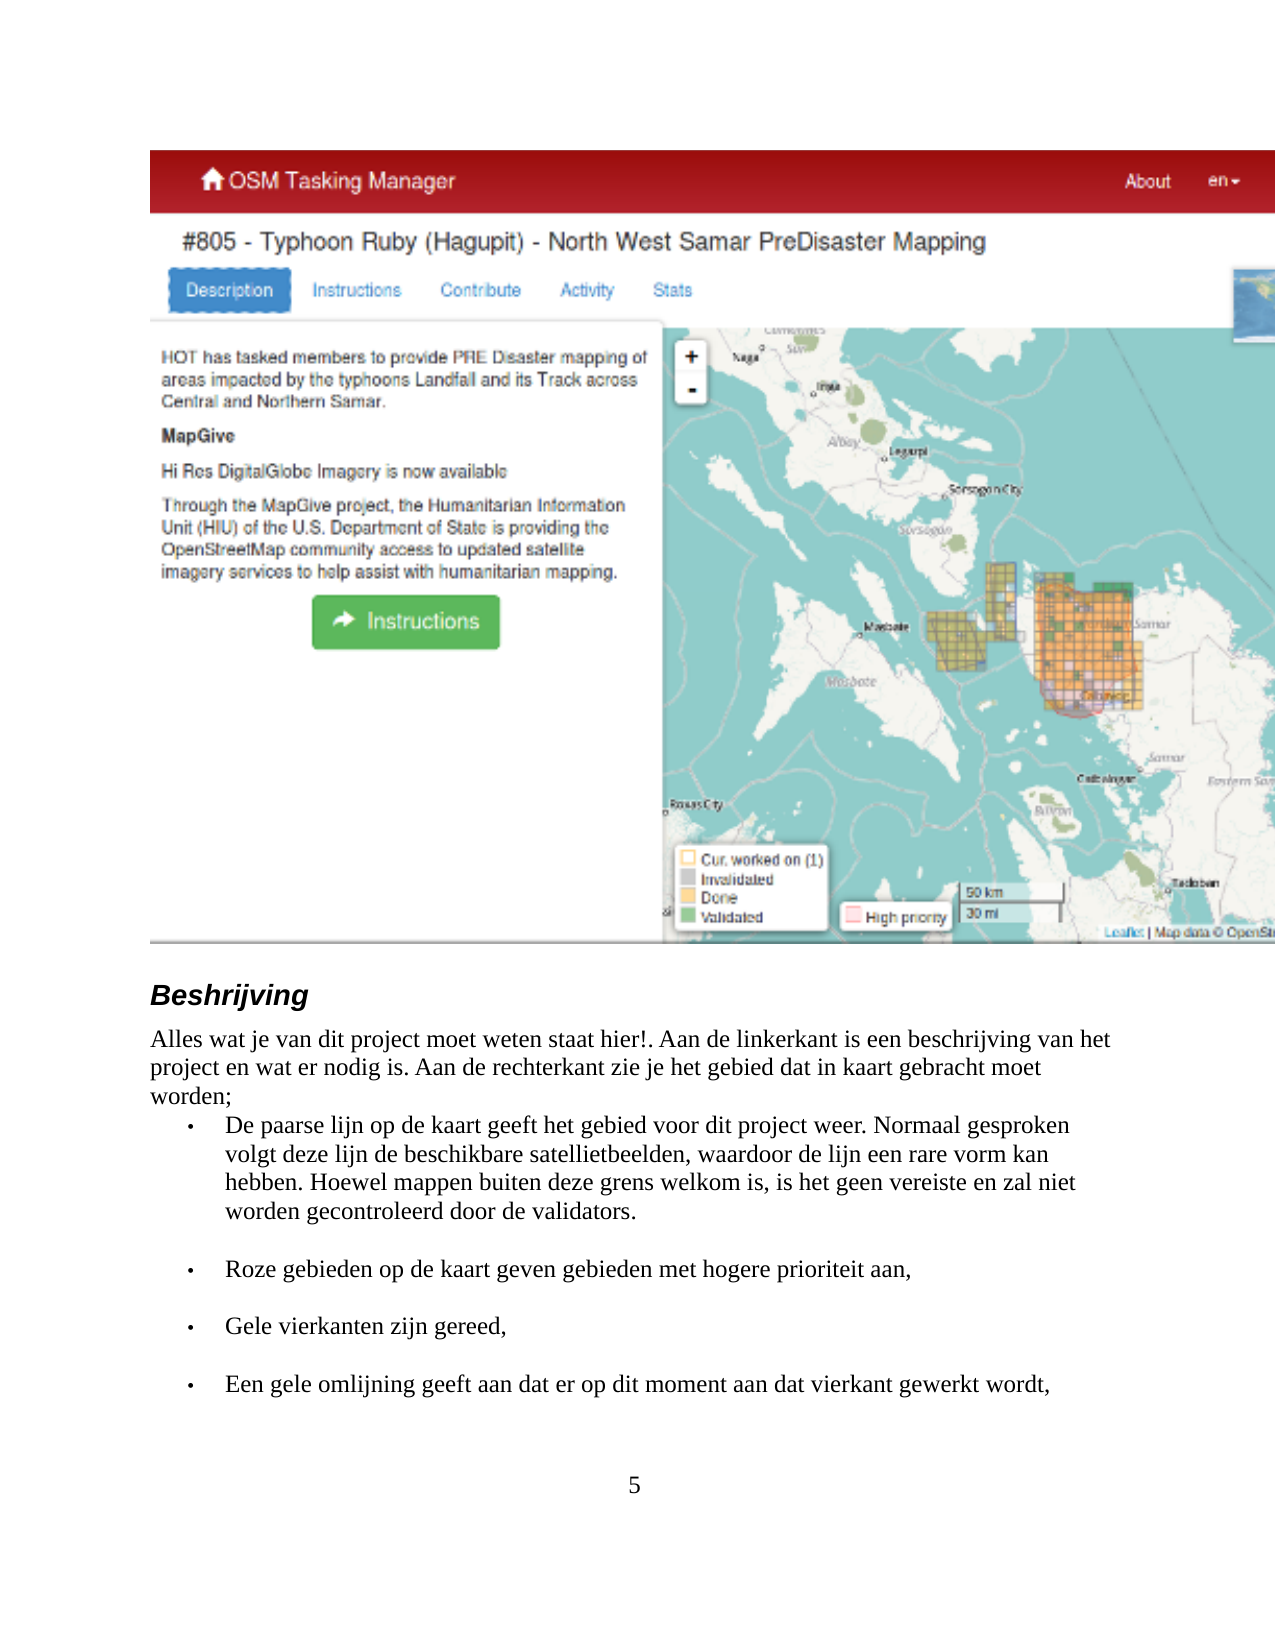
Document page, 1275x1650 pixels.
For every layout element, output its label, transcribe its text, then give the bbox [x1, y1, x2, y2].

list Roze gebieden op de kaart geven gebieden met hogere prioriteit aan, [187, 1254, 1125, 1311]
text Alles wat je van dit project moet weten staat hier!. Aan de linkerkant is een beschrijving van het project en wat er nodig is. Aan de rechterkant zie je het gebied dat in kaart gebracht moet worden; [150, 1024, 1125, 1110]
list Een gele omlijning geeft aan dat er op dit moment aan dat vierkant gewerkt wordt, [187, 1369, 1125, 1426]
picture [150, 150, 1275, 944]
list De paarse lijn op de kaart geeft het gebied voor dit project weer. Normaal gesproken volgt deze lijn de beschikbare satellietbeelden, waardoor de lijn een rare vorm kan hebben. Hoewel mappen buiten deze grens welkom is, is het geen vereiste en zal niet worden gecontroleerd door de validators. [187, 1110, 1125, 1254]
subtitle Beshrijving [150, 978, 1125, 1011]
list Gele vierkanten zijn gereed, [187, 1311, 1125, 1369]
